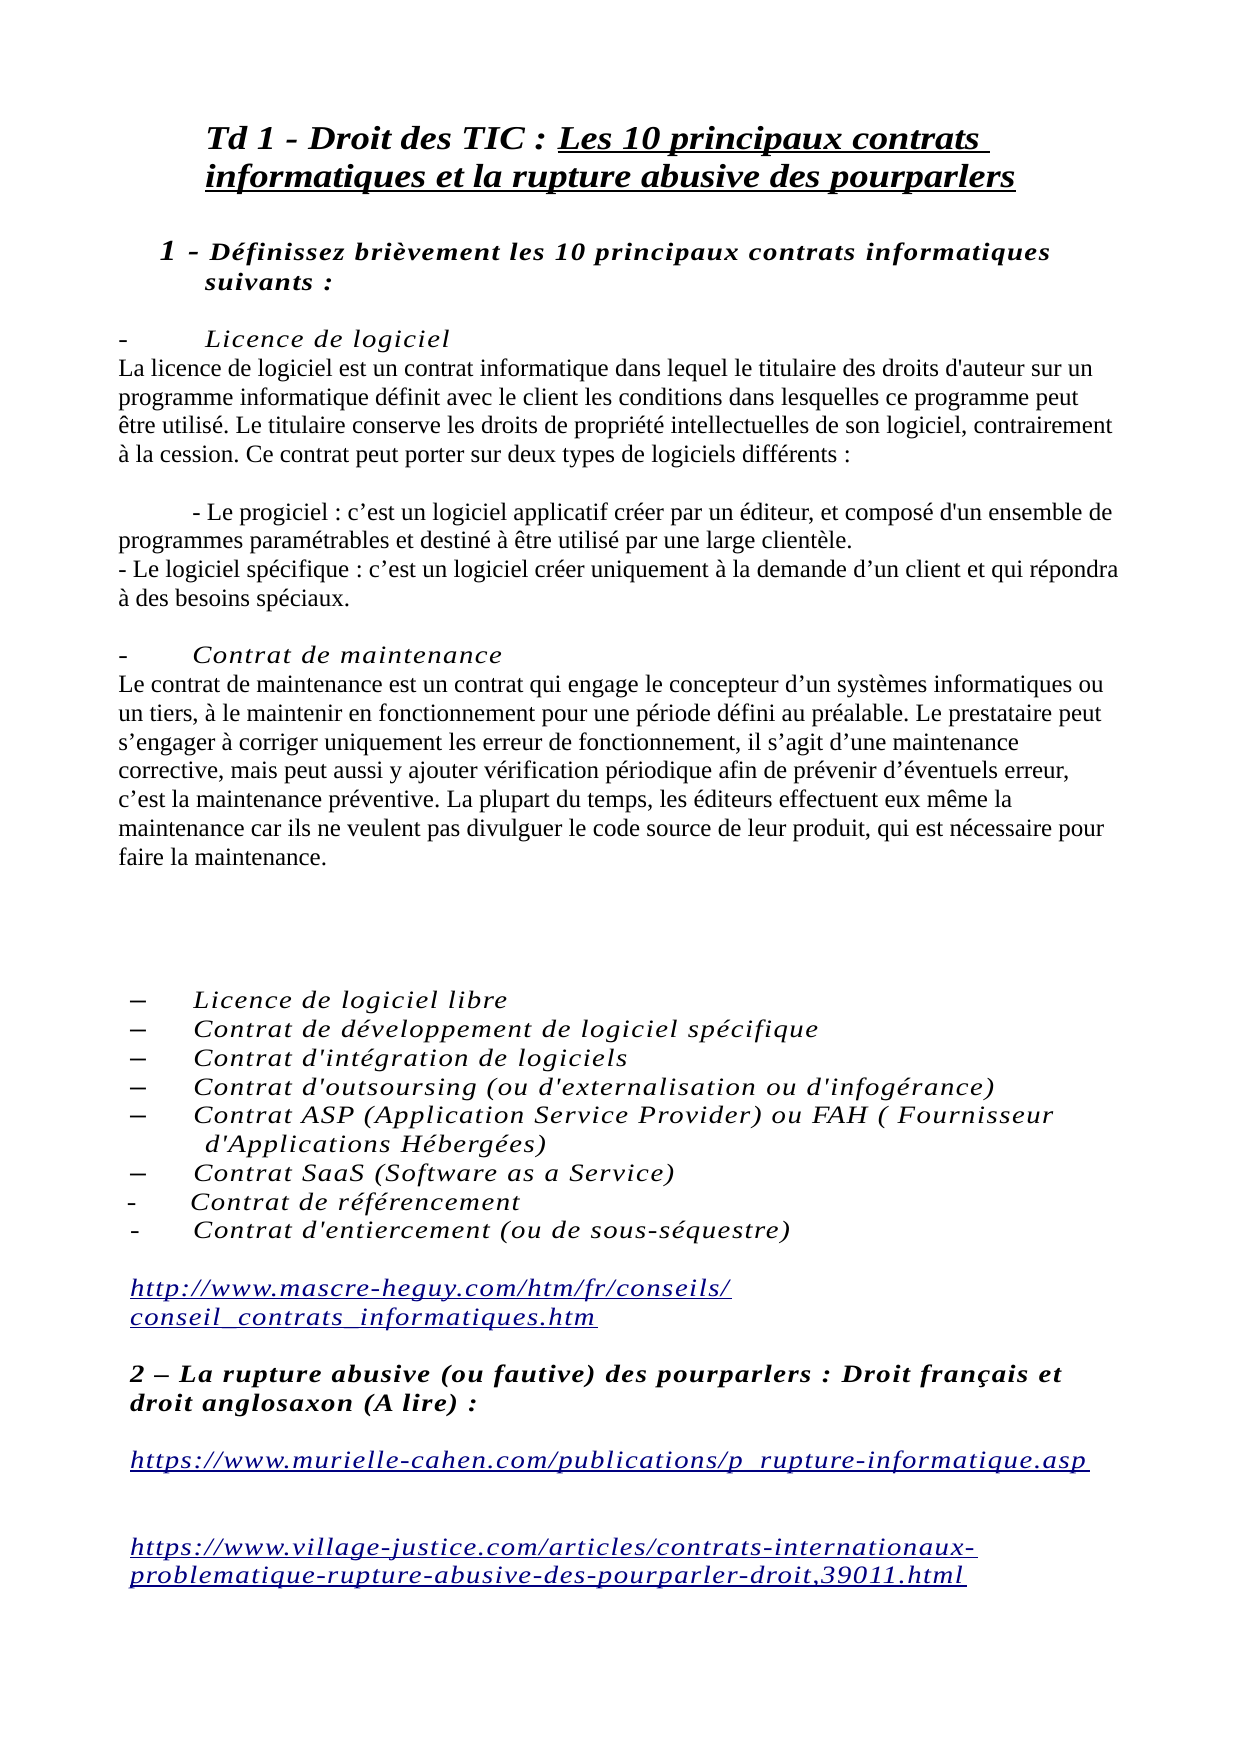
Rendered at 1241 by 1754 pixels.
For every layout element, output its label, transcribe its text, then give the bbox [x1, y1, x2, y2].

subtitle Td 1 - Droit des TIC : Les 10 principaux contrats informatiques et la rupture abusive des pourparlers [130, 118, 1122, 195]
list Contrat ASP (Application Service Provider) ou FAH ( Fournisseur d'Applications Hébergées) [130, 1100, 1122, 1158]
list Contrat d'outsoursing (ou d'externalisation ou d'infogérance) [130, 1072, 1122, 1100]
text La licence de logiciel est un contrat informatique dans lequel le titulaire des droits d'auteur sur un programme informatique définit avec le client les conditions dans lesquelles ce programme peut être utilisé. Le titulaire conserve les droits de propriété intellectuelles de son logiciel, contrairement à la cession. Ce contrat peut porter sur deux types de logiciels différents : [118, 353, 1122, 468]
list - Contrat d'entiercement (ou de sous-séquestre) [130, 1215, 1122, 1244]
text Le contrat de maintenance est un contrat qui engage le concepteur d’un systèmes informatiques ou un tiers, à le maintenir en fonctionnement pour une période défini au préalable. Le prestataire peut s’engager à corriger uniquement les erreur de fonctionnement, il s’agit d’une maintenance corrective, mais peut aussi y ajouter vérification périodique afin de prévenir d’éventuels erreur, c’est la maintenance préventive. La plupart du temps, les éditeurs effectuent eux même la maintenance car ils ne veulent pas divulguer le code source de leur produit, qui est nécessaire pour faire la maintenance. [118, 669, 1122, 870]
text http://www.mascre-heguy.com/htm/fr/conseils/conseil_contrats_informatiques.htm [130, 1273, 1122, 1330]
text 1 - Définissez brièvement les 10 principaux contrats informatiques suivants : [130, 233, 1122, 295]
list Contrat de développement de logiciel spécifique [130, 1014, 1122, 1043]
list - Licence de logiciel [118, 324, 1122, 353]
text - Le logiciel spécifique : c’est un logiciel créer uniquement à la demande d’un client et qui répondra à des besoins spéciaux. [118, 554, 1122, 612]
text https://www.murielle-cahen.com/publications/p_rupture-informatique.asp [130, 1445, 1122, 1474]
text 2 – La rupture abusive (ou fautive) des pourparlers : Droit français et droit anglosaxon (A lire) : [130, 1359, 1122, 1417]
list Licence de logiciel libre [130, 985, 1122, 1014]
list Contrat SaaS (Software as a Service) [130, 1158, 1122, 1187]
text - Le progiciel : c’est un logiciel applicatif créer par un éditeur, et composé d'un ensemble de programmes paramétrables et destiné à être utilisé par une large clientèle. [118, 497, 1122, 554]
text https://www.village-justice.com/articles/contrats-internationaux-problematique-rupture-abusive-des-pourparler-droit,39011.html [130, 1532, 1122, 1589]
list - Contrat de référencement [118, 1187, 1122, 1215]
text - Contrat de maintenance [118, 640, 1122, 669]
list Contrat d'intégration de logiciels [130, 1043, 1122, 1072]
